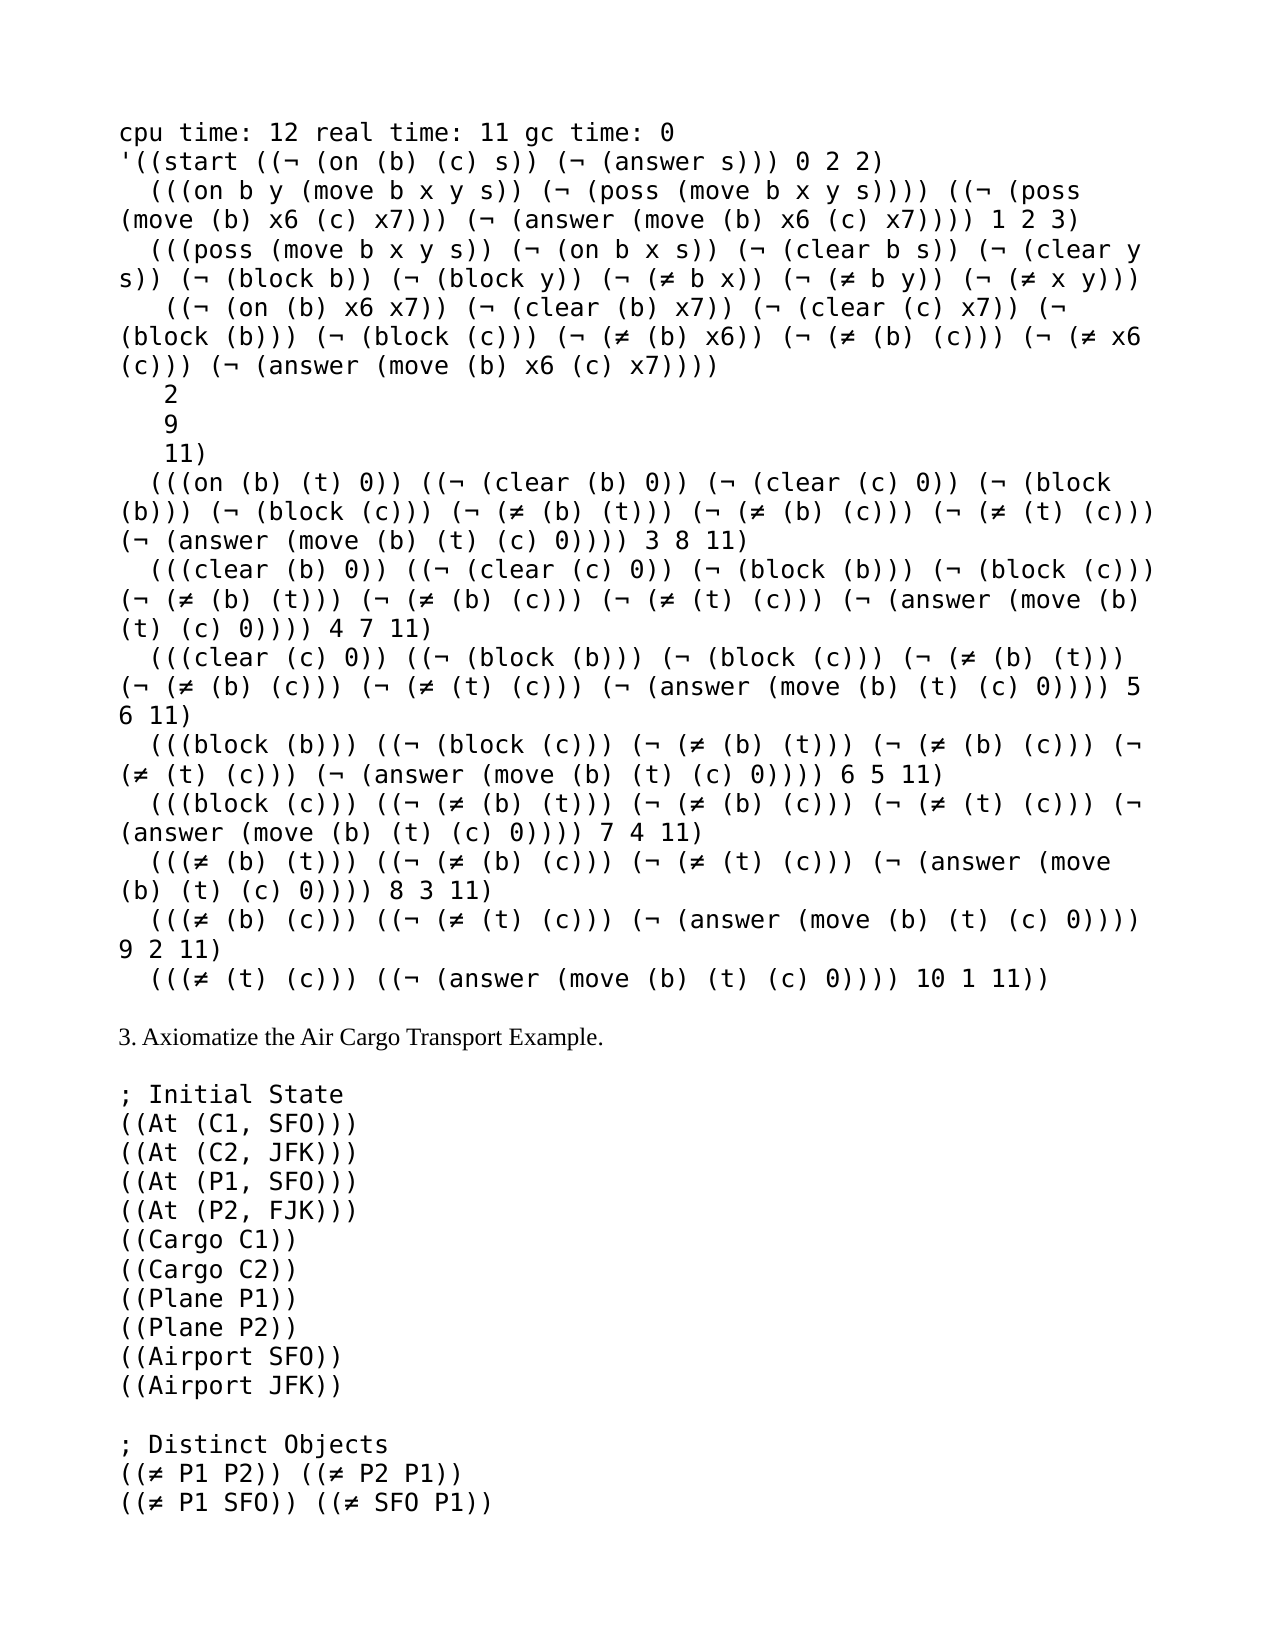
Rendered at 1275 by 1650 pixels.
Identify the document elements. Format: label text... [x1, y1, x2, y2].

text ((Cargo C2)) [118, 1255, 1157, 1284]
text (((on b y (move b x y s)) (¬ (poss (move b x y s)))) ((¬ (poss (move (b) x6 (c) x7))) (¬ (answer (move (b) x6 (c) x7)))) 1 2 3) [118, 176, 1157, 235]
text ((Cargo C1)) [118, 1226, 1157, 1255]
text ((At (P1, SFO))) [118, 1167, 1157, 1196]
text (((block (b))) ((¬ (block (c))) (¬ (≠ (b) (t))) (¬ (≠ (b) (c))) (¬ (≠ (t) (c))) (¬ (answer (move (b) (t) (c) 0)))) 6 5 11) [118, 731, 1157, 789]
text ((At (P2, FJK))) [118, 1196, 1157, 1226]
text ((Plane P2)) [118, 1313, 1157, 1342]
text (((≠ (b) (t))) ((¬ (≠ (b) (c))) (¬ (≠ (t) (c))) (¬ (answer (move (b) (t) (c) 0)))) 8 3 11) [118, 847, 1157, 906]
text ((≠ P1 SFO)) ((≠ SFO P1)) [118, 1488, 1157, 1517]
text ((Airport SFO)) [118, 1342, 1157, 1371]
text ; Distinct Objects [118, 1430, 1157, 1459]
text ((At (C2, JFK))) [118, 1138, 1157, 1167]
text 11) [118, 439, 1157, 468]
text (((block (c))) ((¬ (≠ (b) (t))) (¬ (≠ (b) (c))) (¬ (≠ (t) (c))) (¬ (answer (move (b) (t) (c) 0)))) 7 4 11) [118, 789, 1157, 847]
text '((start ((¬ (on (b) (c) s)) (¬ (answer s))) 0 2 2) [118, 147, 1157, 176]
text (((on (b) (t) 0)) ((¬ (clear (b) 0)) (¬ (clear (c) 0)) (¬ (block (b))) (¬ (block (c))) (¬ (≠ (b) (t))) (¬ (≠ (b) (c))) (¬ (≠ (t) (c))) (¬ (answer (move (b) (t) (c) 0)))) 3 8 11) [118, 468, 1157, 556]
text ((At (C1, SFO))) [118, 1109, 1157, 1138]
text cpu time: 12 real time: 11 gc time: 0 [118, 118, 1157, 147]
text 9 [118, 410, 1157, 439]
text ; Initial State [118, 1080, 1157, 1109]
text ((Plane P1)) [118, 1284, 1157, 1313]
text (((≠ (b) (c))) ((¬ (≠ (t) (c))) (¬ (answer (move (b) (t) (c) 0)))) 9 2 11) [118, 906, 1157, 964]
text (((poss (move b x y s)) (¬ (on b x s)) (¬ (clear b s)) (¬ (clear y s)) (¬ (block b)) (¬ (block y)) (¬ (≠ b x)) (¬ (≠ b y)) (¬ (≠ x y))) [118, 235, 1157, 293]
text (((clear (b) 0)) ((¬ (clear (c) 0)) (¬ (block (b))) (¬ (block (c))) (¬ (≠ (b) (t))) (¬ (≠ (b) (c))) (¬ (≠ (t) (c))) (¬ (answer (move (b) (t) (c) 0)))) 4 7 11) [118, 556, 1157, 643]
text 2 [118, 381, 1157, 410]
text 3. Axiomatize the Air Cargo Transport Example. [118, 1022, 1157, 1051]
text ((¬ (on (b) x6 x7)) (¬ (clear (b) x7)) (¬ (clear (c) x7)) (¬ (block (b))) (¬ (block (c))) (¬ (≠ (b) x6)) (¬ (≠ (b) (c))) (¬ (≠ x6 (c))) (¬ (answer (move (b) x6 (c) x7)))) [118, 293, 1157, 381]
text (((clear (c) 0)) ((¬ (block (b))) (¬ (block (c))) (¬ (≠ (b) (t))) (¬ (≠ (b) (c))) (¬ (≠ (t) (c))) (¬ (answer (move (b) (t) (c) 0)))) 5 6 11) [118, 643, 1157, 731]
text ((≠ P1 P2)) ((≠ P2 P1)) [118, 1459, 1157, 1488]
text ((Airport JFK)) [118, 1371, 1157, 1401]
text (((≠ (t) (c))) ((¬ (answer (move (b) (t) (c) 0)))) 10 1 11)) [118, 964, 1157, 993]
